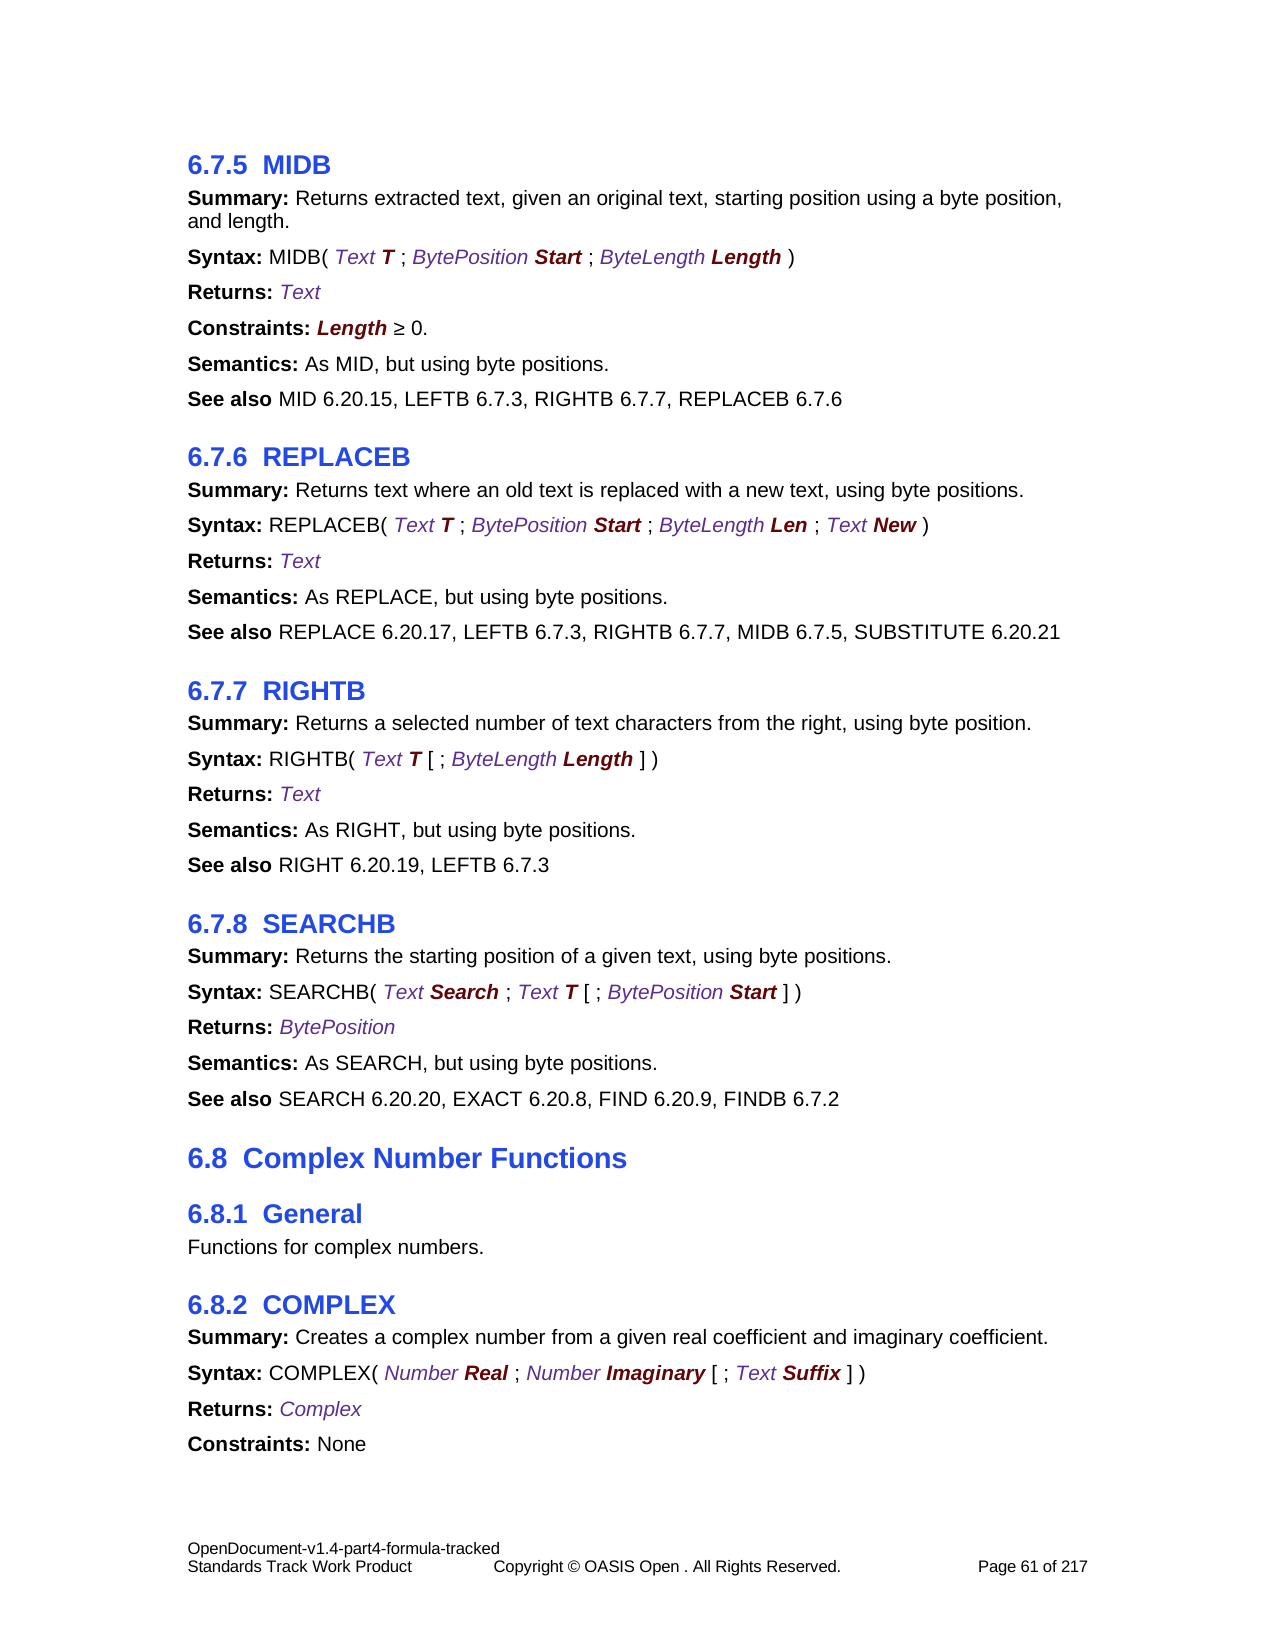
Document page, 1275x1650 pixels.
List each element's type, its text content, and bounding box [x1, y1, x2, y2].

text Syntax: MIDB( Text T ; BytePosition Start ; ByteLength Length ) [187, 245, 1088, 269]
text Functions for complex numbers. [187, 1235, 1088, 1259]
text Syntax: RIGHTB( Text T [ ; ByteLength Length ] ) [187, 747, 1088, 771]
subtitle REPLACEB [187, 442, 1088, 472]
text Summary: Returns text where an old text is replaced with a new text, using byte positions. [187, 478, 1088, 502]
subtitle MIDB [187, 150, 1088, 180]
text Summary: Creates a complex number from a given real coefficient and imaginary coefficient. [187, 1326, 1088, 1349]
text Syntax: REPLACEB( Text T ; BytePosition Start ; ByteLength Len ; Text New ) [187, 514, 1088, 537]
text Returns: Complex [187, 1397, 1088, 1421]
text See also SEARCH 6.20.20, EXACT 6.20.8, FIND 6.20.9, FINDB 6.7.2 [187, 1087, 1088, 1111]
text Semantics: As SEARCH, but using byte positions. [187, 1051, 1088, 1075]
subtitle General [187, 1199, 1088, 1229]
text Returns: Text [187, 281, 1088, 304]
text See also RIGHT 6.20.19, LEFTB 6.7.3 [187, 854, 1088, 877]
subtitle RIGHTB [187, 675, 1088, 705]
subtitle COMPLEX [187, 1290, 1088, 1320]
text Summary: Returns the starting position of a given text, using byte positions. [187, 944, 1088, 968]
text Semantics: As MID, but using byte positions. [187, 352, 1088, 376]
text See also REPLACE 6.20.17, LEFTB 6.7.3, RIGHTB 6.7.7, MIDB 6.7.5, SUBSTITUTE 6.20.21 [187, 621, 1088, 644]
text Semantics: As RIGHT, but using byte positions. [187, 818, 1088, 842]
subtitle Complex Number Functions [187, 1142, 1088, 1174]
text Returns: BytePosition [187, 1016, 1088, 1039]
text Returns: Text [187, 783, 1088, 806]
text Summary: Returns a selected number of text characters from the right, using byte position. [187, 711, 1088, 735]
text Constraints: None [187, 1433, 1088, 1456]
text Summary: Returns extracted text, given an original text, starting position using a byte position, and length. [187, 186, 1088, 233]
text Returns: Text [187, 549, 1088, 573]
text Constraints: Length ≥ 0. [187, 316, 1088, 340]
text See also MID 6.20.15, LEFTB 6.7.3, RIGHTB 6.7.7, REPLACEB 6.7.6 [187, 388, 1088, 411]
text Semantics: As REPLACE, but using byte positions. [187, 585, 1088, 609]
text Syntax: COMPLEX( Number Real ; Number Imaginary [ ; Text Suffix ] ) [187, 1361, 1088, 1385]
subtitle SEARCHB [187, 908, 1088, 938]
text Syntax: SEARCHB( Text Search ; Text T [ ; BytePosition Start ] ) [187, 980, 1088, 1004]
